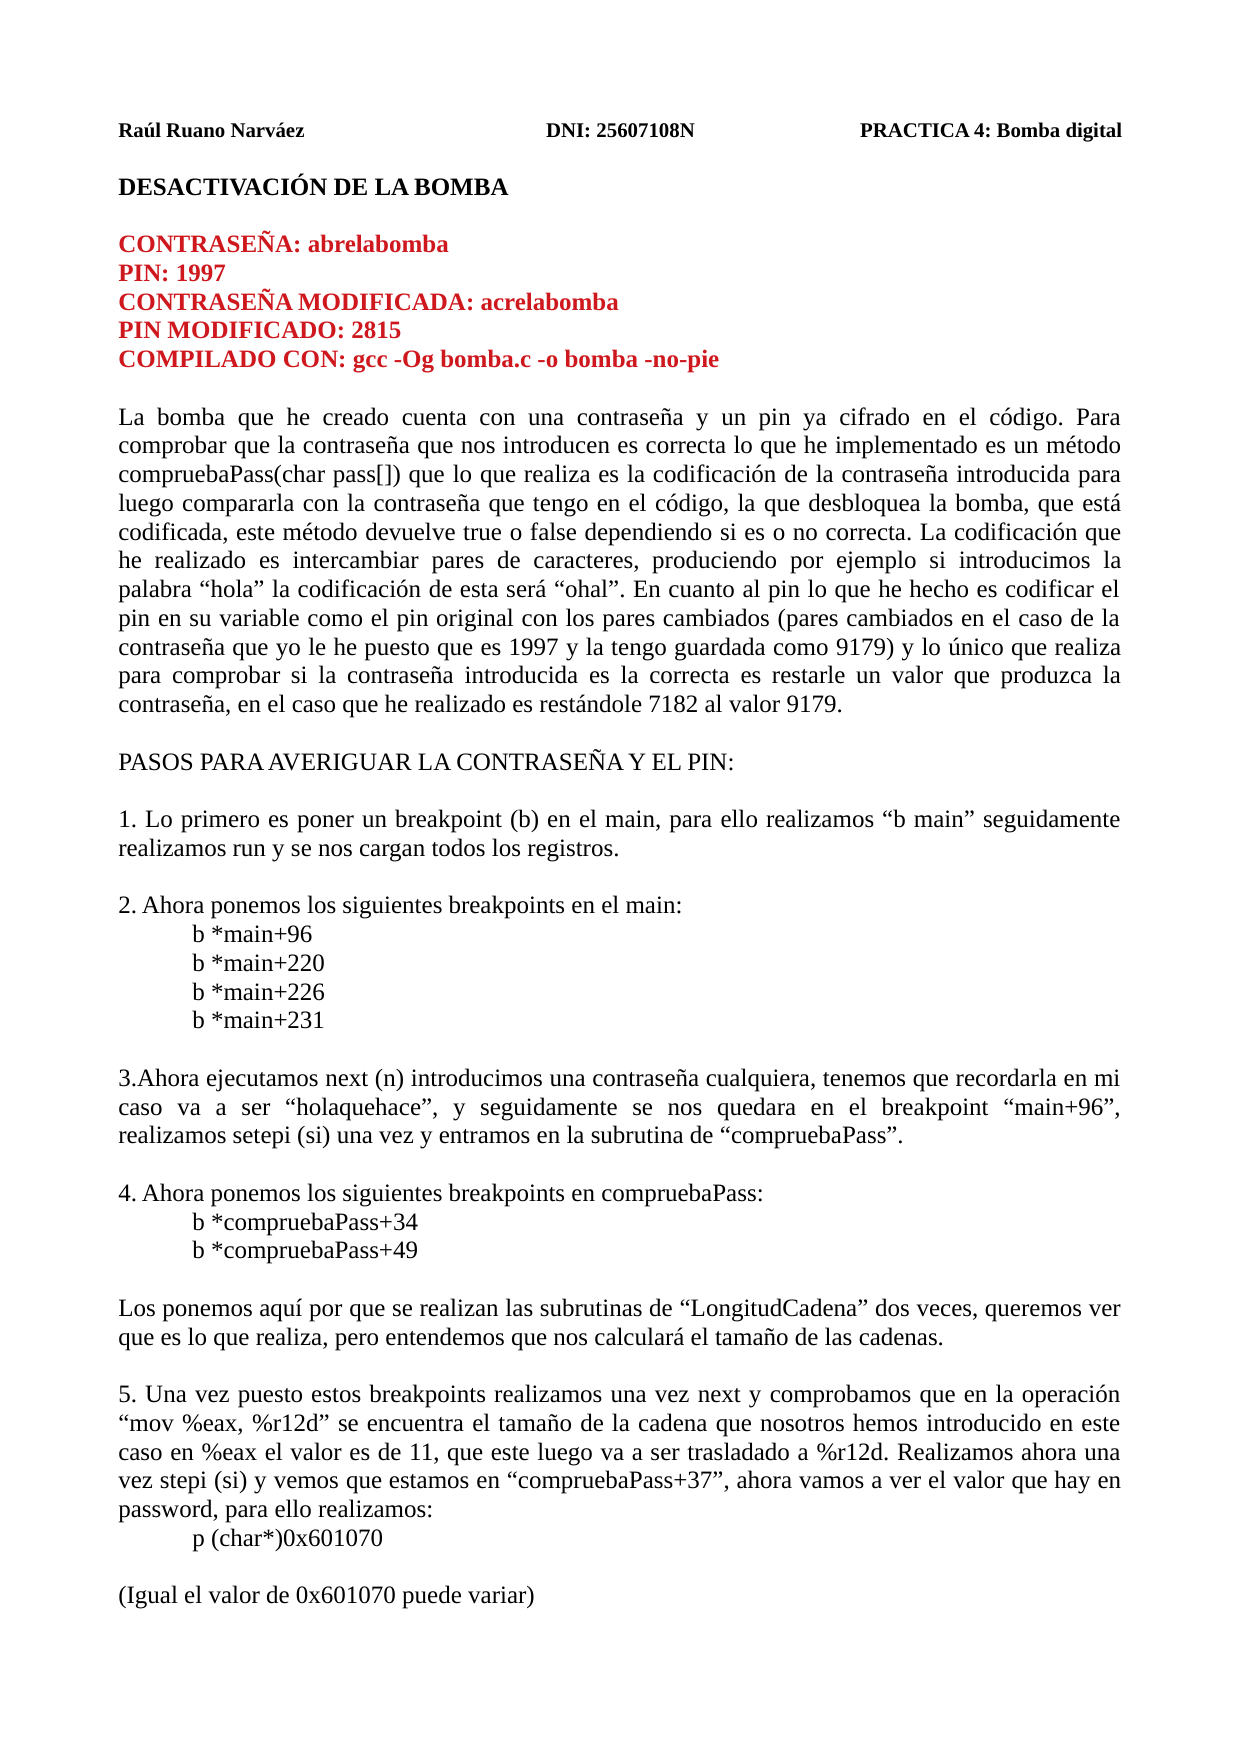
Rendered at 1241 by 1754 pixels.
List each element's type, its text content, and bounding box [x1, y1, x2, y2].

text CONTRASEÑA: abrelabomba [118, 229, 1122, 258]
text Los ponemos aquí por que se realizan las subrutinas de “LongitudCadena” dos veces, queremos ver que es lo que realiza, pero entendemos que nos calculará el tamaño de las cadenas. [118, 1293, 1122, 1350]
text b *main+226 [118, 977, 1122, 1005]
text PASOS PARA AVERIGUAR LA CONTRASEÑA Y EL PIN: [118, 747, 1122, 775]
text p (char*)0x601070 [118, 1523, 1122, 1552]
text CONTRASEÑA MODIFICADA: acrelabomba [118, 287, 1122, 315]
text b *main+220 [118, 948, 1122, 977]
text La bomba que he creado cuenta con una contraseña y un pin ya cifrado en el código. Para comprobar que la contraseña que nos introducen es correcta lo que he implementado es un método compruebaPass(char pass[]) que lo que realiza es la codificación de la contraseña introducida para luego compararla con la contraseña que tengo en el código, la que desbloquea la bomba, que está codificada, este método devuelve true o false dependiendo si es o no correcta. La codificación que he realizado es intercambiar pares de caracteres, produciendo por ejemplo si introducimos la palabra “hola” la codificación de esta será “ohal”. En cuanto al pin lo que he hecho es codificar el pin en su variable como el pin original con los pares cambiados (pares cambiados en el caso de la contraseña que yo le he puesto que es 1997 y la tengo guardada como 9179) y lo único que realiza para comprobar si la contraseña introducida es la correcta es restarle un valor que produzca la contraseña, en el caso que he realizado es restándole 7182 al valor 9179. [118, 402, 1122, 718]
text 4. Ahora ponemos los siguientes breakpoints en compruebaPass: [118, 1178, 1122, 1207]
text 5. Una vez puesto estos breakpoints realizamos una vez next y comprobamos que en la operación “mov %eax, %r12d” se encuentra el tamaño de la cadena que nosotros hemos introducido en este caso en %eax el valor es de 11, que este luego va a ser trasladado a %r12d. Realizamos ahora una vez stepi (si) y vemos que estamos en “compruebaPass+37”, ahora vamos a ver el valor que hay en password, para ello realizamos: [118, 1379, 1122, 1523]
text 2. Ahora ponemos los siguientes breakpoints en el main: [118, 890, 1122, 919]
text DESACTIVACIÓN DE LA BOMBA [118, 172, 1122, 200]
text PIN: 1997 [118, 258, 1122, 287]
text b *main+96 [118, 919, 1122, 948]
text COMPILADO CON: gcc -Og bomba.c -o bomba -no-pie [118, 344, 1122, 373]
text 1. Lo primero es poner un breakpoint (b) en el main, para ello realizamos “b main” seguidamente realizamos run y se nos cargan todos los registros. [118, 804, 1122, 862]
text 3.Ahora ejecutamos next (n) introducimos una contraseña cualquiera, tenemos que recordarla en mi caso va a ser “holaquehace”, y seguidamente se nos quedara en el breakpoint “main+96”, realizamos setepi (si) una vez y entramos en la subrutina de “compruebaPass”. [118, 1063, 1122, 1149]
text b *compruebaPass+49 [118, 1235, 1122, 1264]
text b *main+231 [118, 1005, 1122, 1034]
text b *compruebaPass+34 [118, 1207, 1122, 1235]
text (Igual el valor de 0x601070 puede variar) [118, 1580, 1122, 1609]
text PIN MODIFICADO: 2815 [118, 315, 1122, 344]
